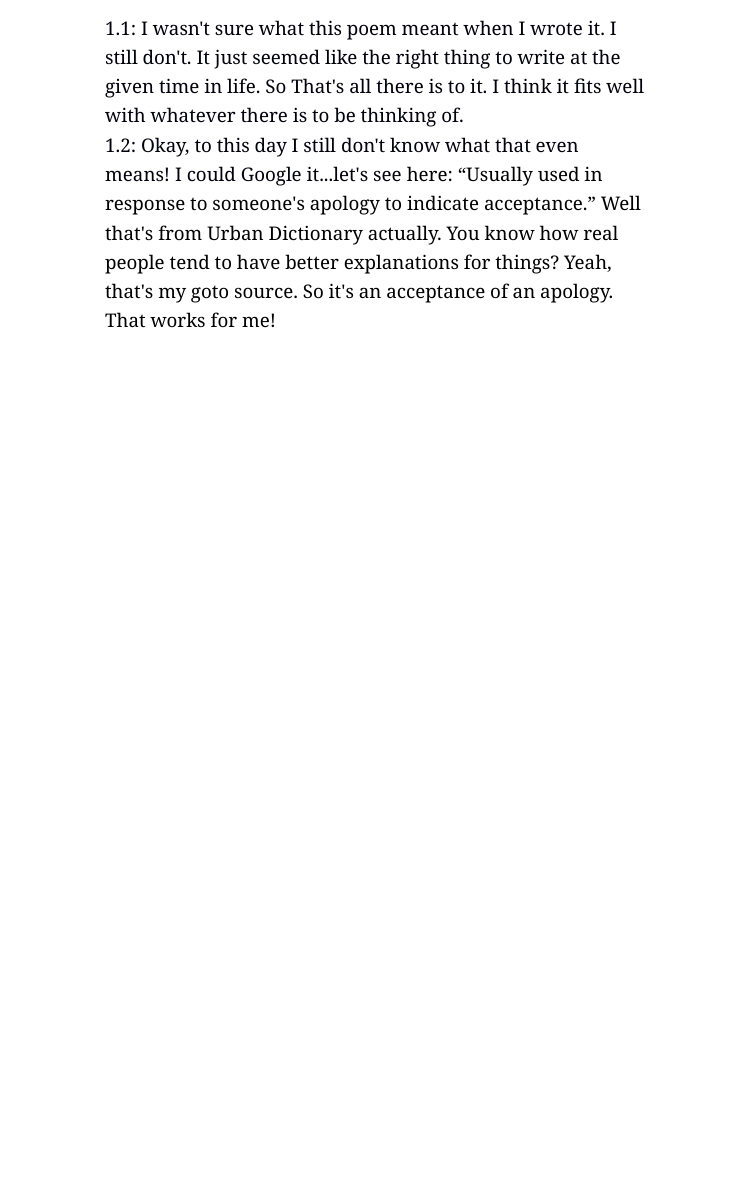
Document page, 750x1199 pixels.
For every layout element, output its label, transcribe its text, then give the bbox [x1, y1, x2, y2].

text 1.2: Okay, to this day I still don't know what that even means! I could Google it...let's see here: “Usually used in response to someone's apology to indicate acceptance.” Well that's from Urban Dictionary actually. You know how real people tend to have better explanations for things? Yeah, that's my goto source. So it's an acceptance of an apology. That works for me! [105, 132, 645, 333]
text 1.1: I wasn't sure what this poem meant when I wrote it. I still don't. It just seemed like the right thing to write at the given time in life. So That's all there is to it. I think it fits well with whatever there is to be thinking of. [105, 15, 645, 128]
